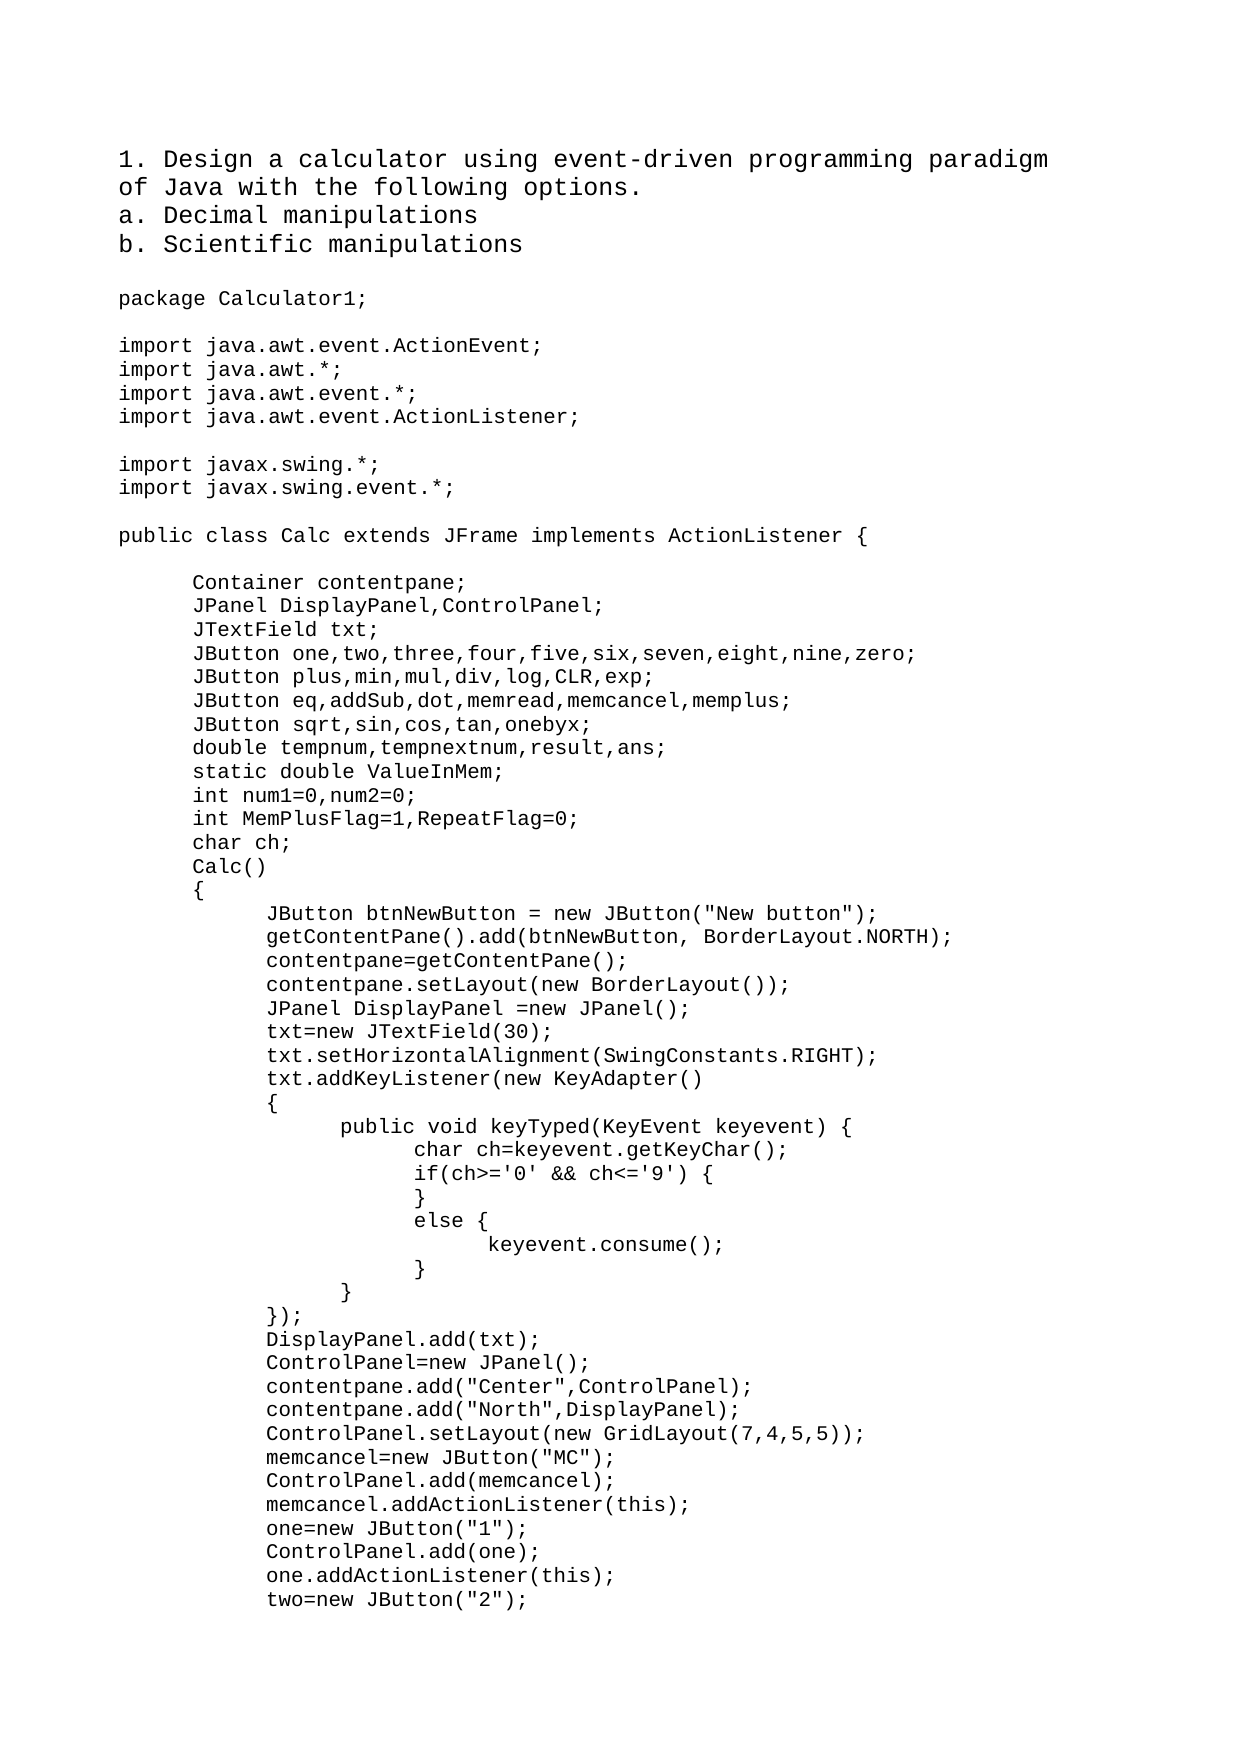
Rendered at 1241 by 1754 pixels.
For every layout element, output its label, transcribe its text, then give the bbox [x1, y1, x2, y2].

text static double ValueInMem; [118, 761, 1122, 785]
text ControlPanel.setLayout(new GridLayout(7,4,5,5)); [118, 1423, 1122, 1447]
text txt.setHorizontalAlignment(SwingConstants.RIGHT); [118, 1045, 1122, 1068]
text contentpane.setLayout(new BorderLayout()); [118, 974, 1122, 997]
text else { [118, 1210, 1122, 1234]
text char ch=keyevent.getKeyChar(); [118, 1139, 1122, 1163]
text JButton one,two,three,four,five,six,seven,eight,nine,zero; [118, 643, 1122, 666]
text keyevent.consume(); [118, 1234, 1122, 1258]
text ControlPanel=new JPanel(); [118, 1352, 1122, 1376]
text int num1=0,num2=0; [118, 785, 1122, 808]
text memcancel.addActionListener(this); [118, 1494, 1122, 1518]
text ControlPanel.add(memcancel); [118, 1470, 1122, 1494]
text import java.awt.event.*; [118, 383, 1122, 406]
text JPanel DisplayPanel,ControlPanel; [118, 596, 1122, 619]
text import java.awt.*; [118, 359, 1122, 383]
text contentpane.add("North",DisplayPanel); [118, 1399, 1122, 1423]
text package Calculator1; [118, 288, 1122, 312]
text JButton btnNewButton = new JButton("New button"); [118, 903, 1122, 927]
text double tempnum,tempnextnum,result,ans; [118, 737, 1122, 761]
text of Java with the following options. [118, 175, 1122, 203]
text 1. Design a calculator using event-driven programming paradigm [118, 146, 1122, 175]
text JButton sqrt,sin,cos,tan,onebyx; [118, 714, 1122, 737]
text JButton eq,addSub,dot,memread,memcancel,memplus; [118, 690, 1122, 714]
text int MemPlusFlag=1,RepeatFlag=0; [118, 808, 1122, 832]
text Calc() [118, 856, 1122, 879]
text JPanel DisplayPanel =new JPanel(); [118, 997, 1122, 1021]
text txt.addKeyListener(new KeyAdapter() [118, 1068, 1122, 1092]
text b. Scientific manipulations [118, 231, 1122, 260]
text { [118, 1092, 1122, 1116]
text two=new JButton("2"); [118, 1589, 1122, 1612]
text Container contentpane; [118, 572, 1122, 596]
text contentpane=getContentPane(); [118, 950, 1122, 974]
text one.addActionListener(this); [118, 1565, 1122, 1589]
text JButton plus,min,mul,div,log,CLR,exp; [118, 666, 1122, 690]
text import java.awt.event.ActionEvent; [118, 335, 1122, 359]
text memcancel=new JButton("MC"); [118, 1447, 1122, 1470]
text one=new JButton("1"); [118, 1518, 1122, 1541]
text char ch; [118, 832, 1122, 856]
text } [118, 1187, 1122, 1210]
text }); [118, 1305, 1122, 1328]
text } [118, 1258, 1122, 1281]
text DisplayPanel.add(txt); [118, 1328, 1122, 1352]
text JTextField txt; [118, 619, 1122, 643]
text { [118, 879, 1122, 903]
text contentpane.add("Center",ControlPanel); [118, 1376, 1122, 1399]
text getContentPane().add(btnNewButton, BorderLayout.NORTH); [118, 927, 1122, 950]
text ControlPanel.add(one); [118, 1541, 1122, 1565]
text public void keyTyped(KeyEvent keyevent) { [118, 1116, 1122, 1139]
text } [118, 1281, 1122, 1305]
text txt=new JTextField(30); [118, 1021, 1122, 1045]
text import java.awt.event.ActionListener; [118, 406, 1122, 430]
text if(ch>='0' && ch<='9') { [118, 1163, 1122, 1187]
text import javax.swing.*; [118, 454, 1122, 477]
text import javax.swing.event.*; [118, 477, 1122, 501]
text a. Decimal manipulations [118, 203, 1122, 231]
text public class Calc extends JFrame implements ActionListener { [118, 524, 1122, 548]
